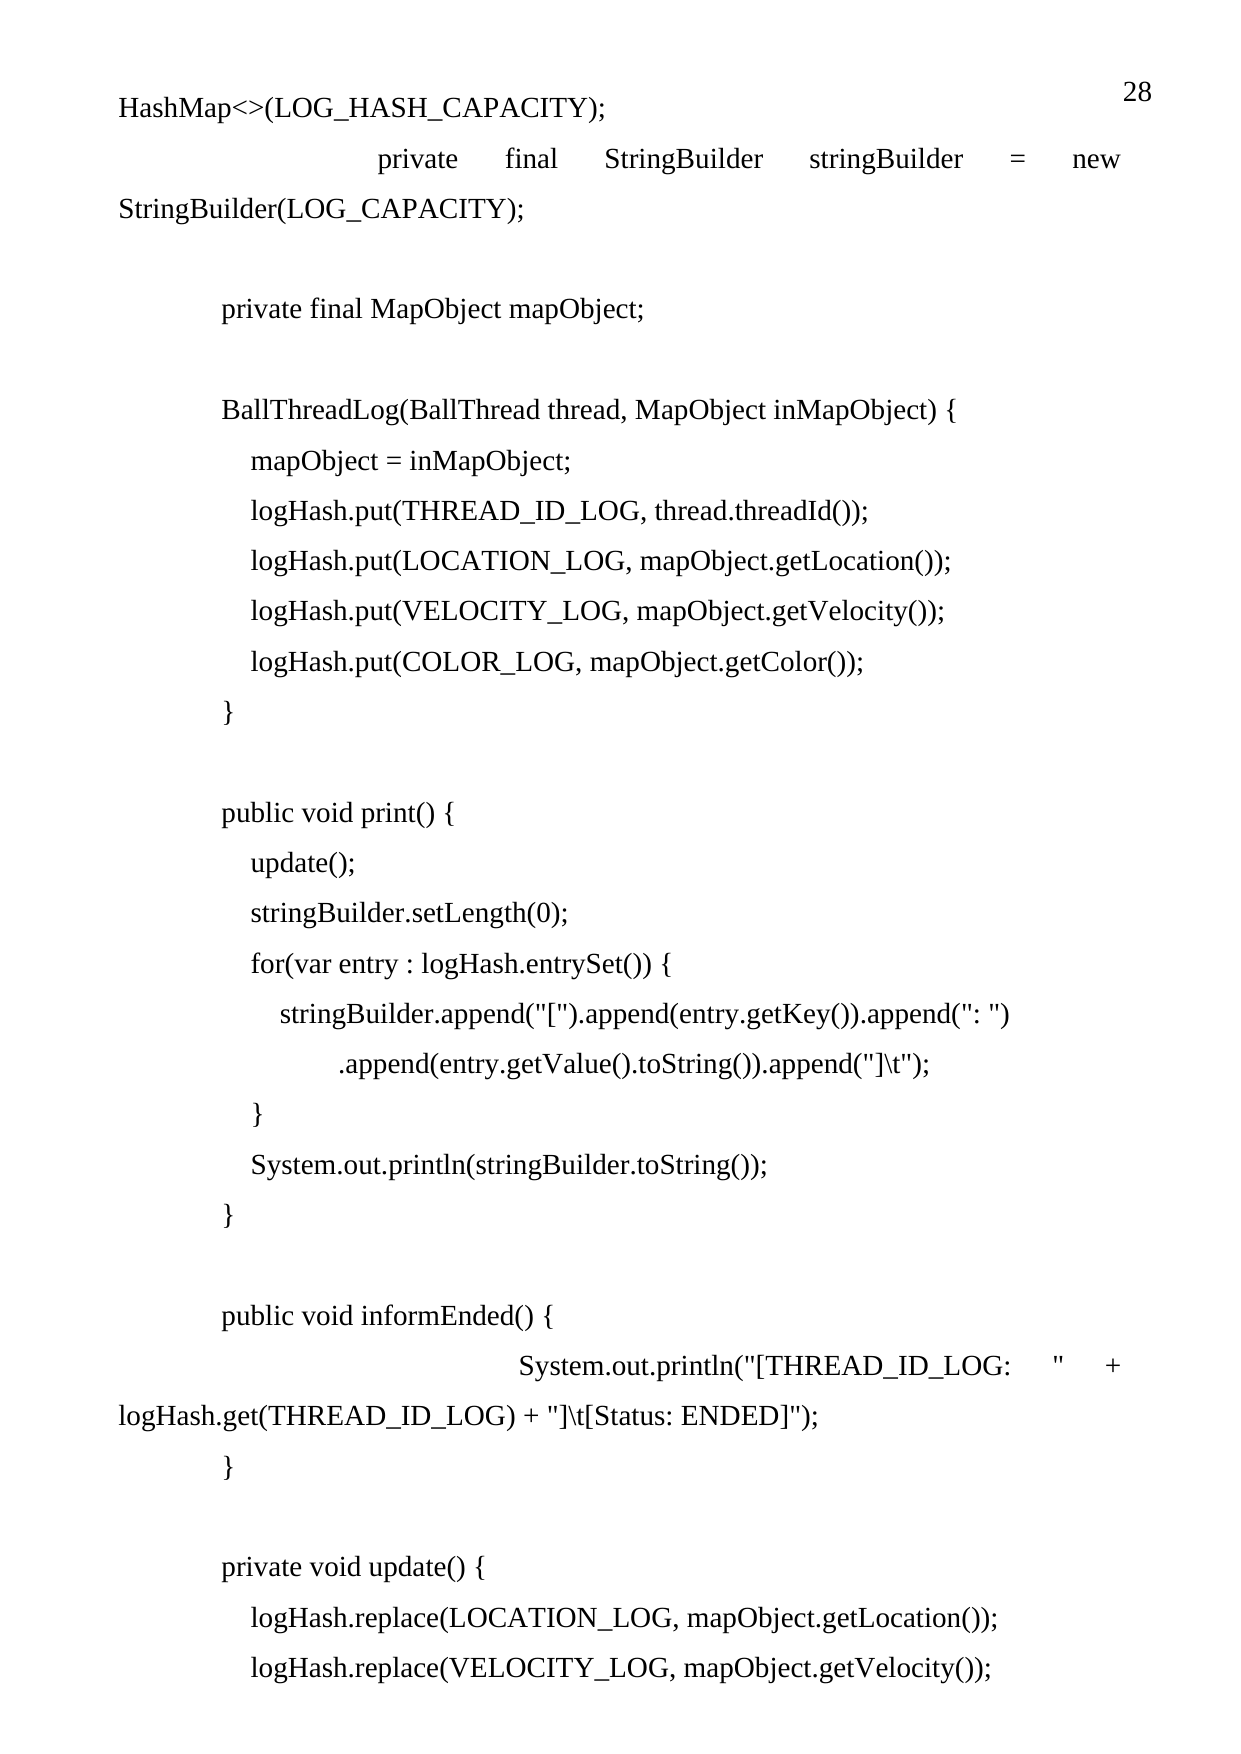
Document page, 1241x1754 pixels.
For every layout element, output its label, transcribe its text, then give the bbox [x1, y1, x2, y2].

text BallThreadLog(BallThread thread, MapObject inMapObject) { [118, 392, 1122, 426]
text } [118, 1449, 1122, 1482]
text for(var entry : logHash.entrySet()) { [118, 946, 1122, 979]
text private final StringBuilder stringBuilder = new StringBuilder(LOG_CAPACITY); [118, 141, 1122, 224]
text System.out.println(stringBuilder.toString()); [118, 1147, 1122, 1181]
text stringBuilder.append("[").append(entry.getKey()).append(": ") [118, 996, 1122, 1029]
text update(); [118, 845, 1122, 879]
text private void update() { [118, 1549, 1122, 1583]
text } [118, 1197, 1122, 1231]
text logHash.put(COLOR_LOG, mapObject.getColor()); [118, 644, 1122, 677]
text private final MapObject mapObject; [118, 292, 1122, 325]
text System.out.println("[THREAD_ID_LOG: " + logHash.get(THREAD_ID_LOG) + "]\t[Status: ENDED]"); [118, 1348, 1122, 1432]
text public void print() { [118, 795, 1122, 828]
text logHash.put(VELOCITY_LOG, mapObject.getVelocity()); [118, 593, 1122, 627]
text logHash.replace(VELOCITY_LOG, mapObject.getVelocity()); [118, 1650, 1122, 1684]
text } [118, 1097, 1122, 1130]
text .append(entry.getValue().toString()).append("]\t"); [118, 1046, 1122, 1080]
text public void informEnded() { [118, 1298, 1122, 1331]
text mapObject = inMapObject; [118, 443, 1122, 476]
text HashMap<>(LOG_HASH_CAPACITY); [118, 90, 1122, 124]
text logHash.replace(LOCATION_LOG, mapObject.getLocation()); [118, 1600, 1122, 1633]
text stringBuilder.setLength(0); [118, 895, 1122, 929]
text logHash.put(THREAD_ID_LOG, thread.threadId()); [118, 493, 1122, 526]
text logHash.put(LOCATION_LOG, mapObject.getLocation()); [118, 543, 1122, 577]
text } [118, 694, 1122, 728]
